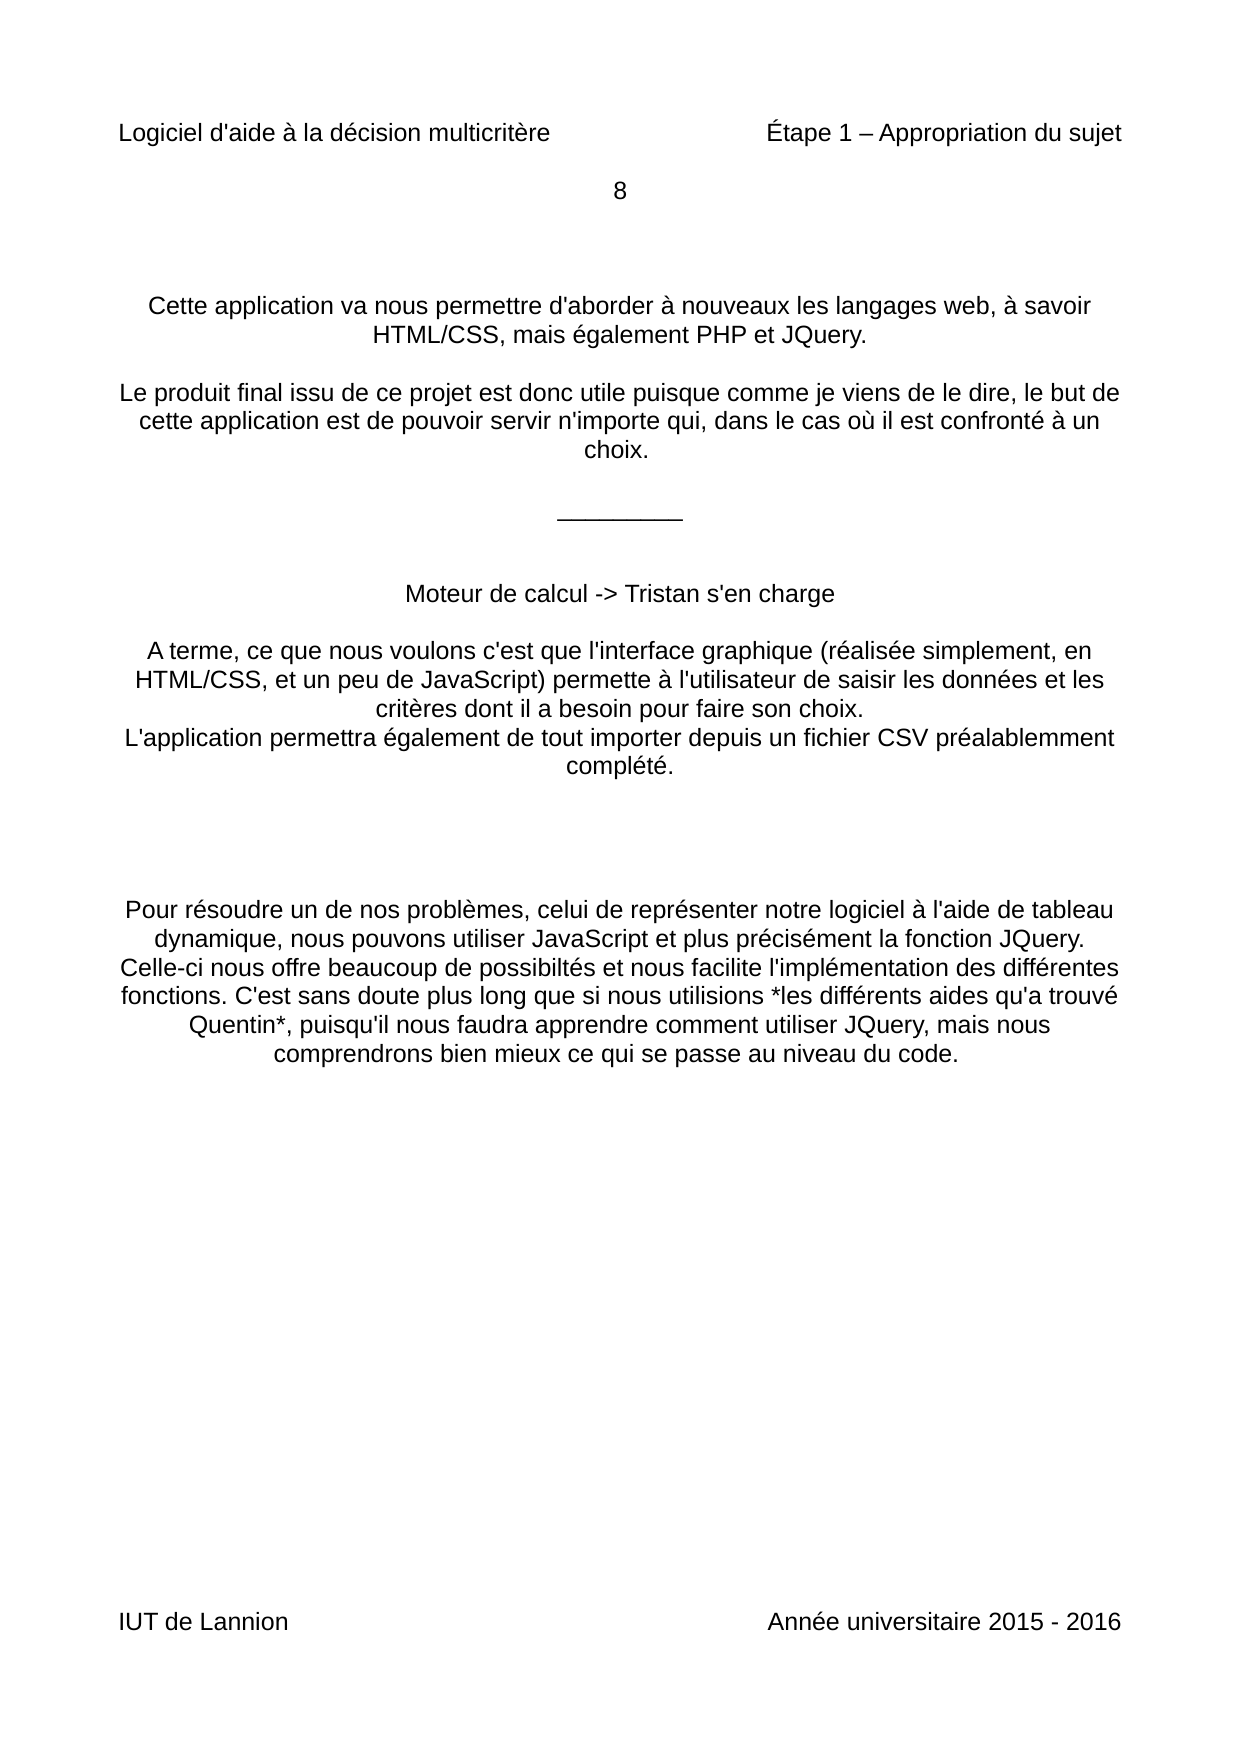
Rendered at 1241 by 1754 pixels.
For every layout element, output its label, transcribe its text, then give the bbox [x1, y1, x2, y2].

text Cette application va nous permettre d'aborder à nouveaux les langages web, à savoir HTML/CSS, mais également PHP et JQuery. Le produit final issu de ce projet est donc utile puisque comme je viens de le dire, le but de cette application est de pouvoir servir n'importe qui, dans le cas où il est confronté à un choix. _________ Moteur de calcul -> Tristan s'en charge A terme, ce que nous voulons c'est que l'interface graphique (réalisée simplement, en HTML/CSS, et un peu de JavaScript) permette à l'utilisateur de saisir les données et les critères dont il a besoin pour faire son choix. L'application permettra également de tout importer depuis un fichier CSV préalablemment complété. [118, 234, 1122, 780]
text Pour résoudre un de nos problèmes, celui de représenter notre logiciel à l'aide de tableau dynamique, nous pouvons utiliser JavaScript et plus précisément la fonction JQuery. Celle-ci nous offre beaucoup de possibiltés et nous facilite l'implémentation des différentes fonctions. C'est sans doute plus long que si nous utilisions *les différents aides qu'a trouvé Quentin*, puisqu'il nous faudra apprendre comment utiliser JQuery, mais nous comprendrons bien mieux ce qui se passe au niveau du code. [118, 895, 1122, 1068]
text 8 [118, 176, 1122, 205]
